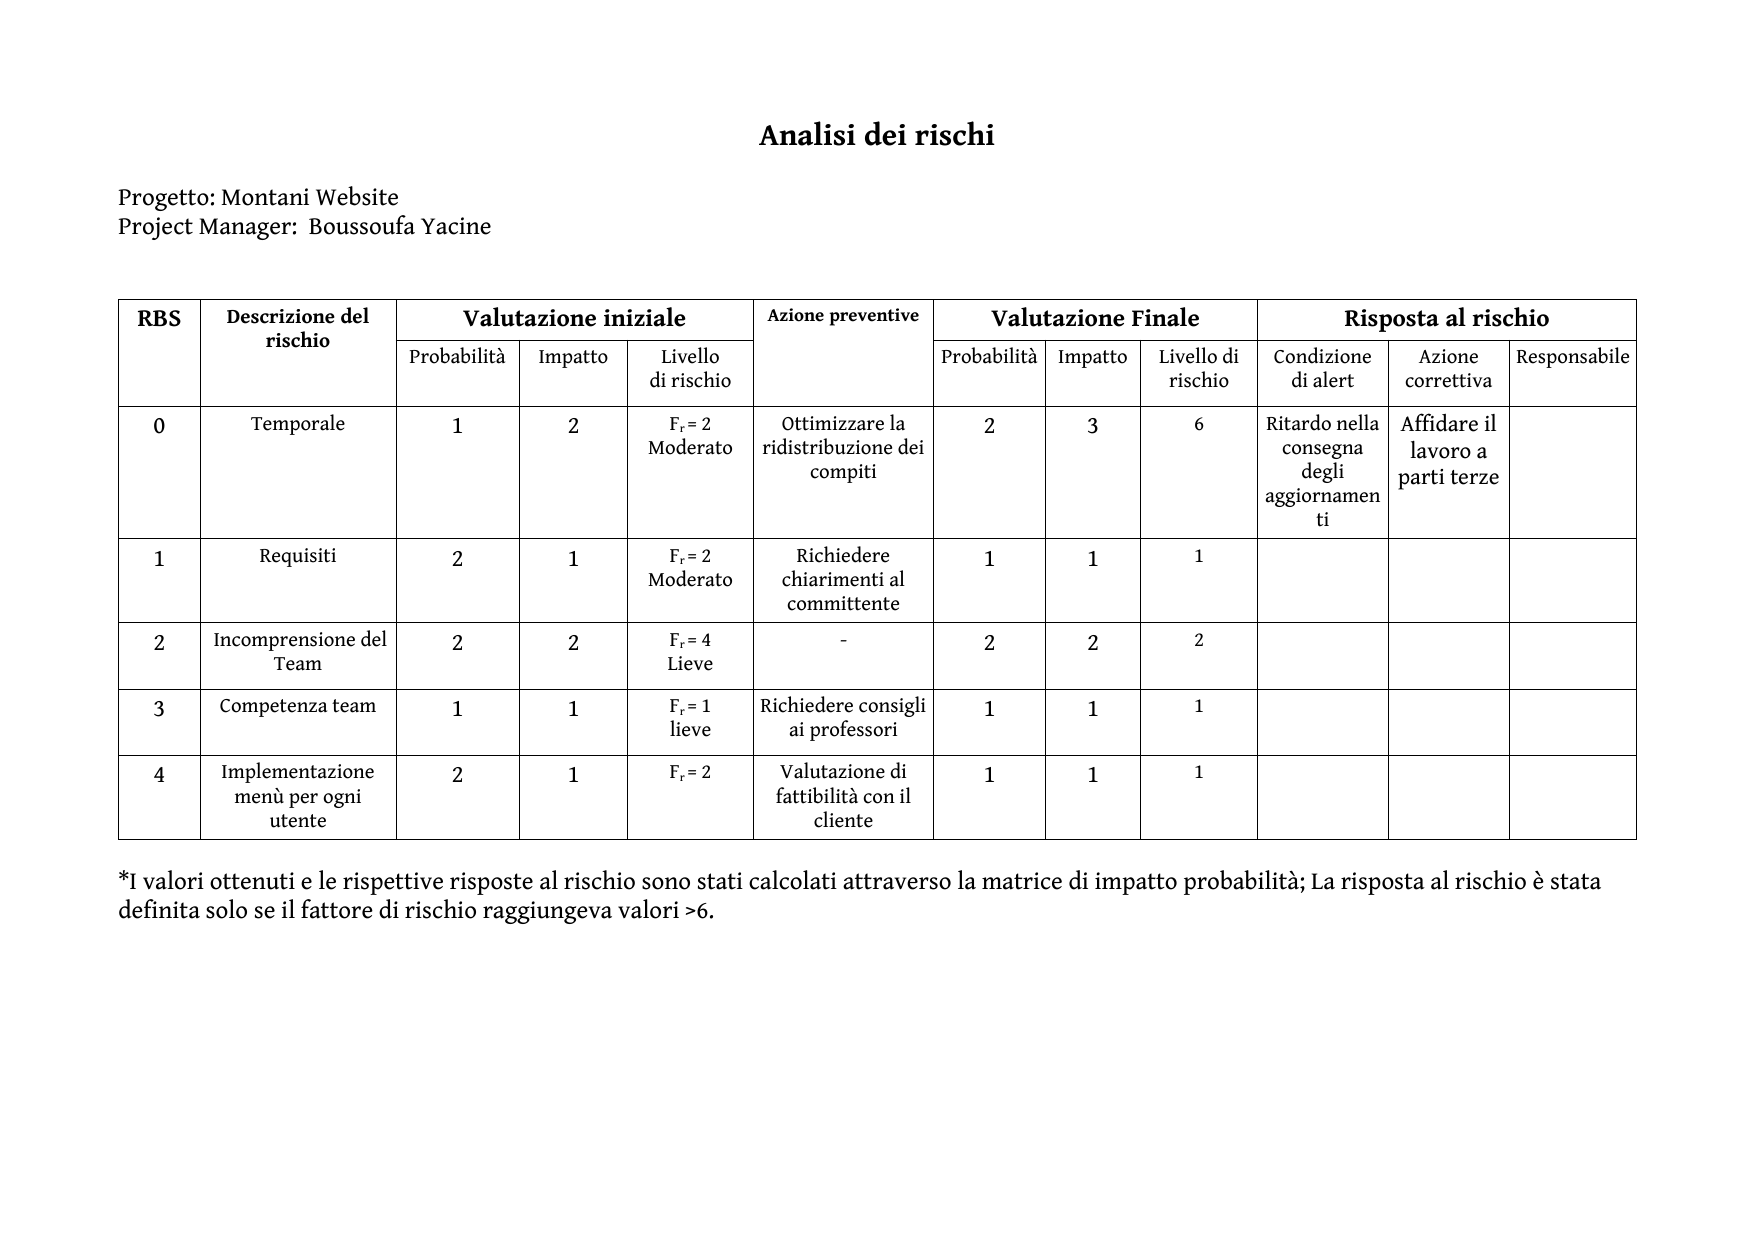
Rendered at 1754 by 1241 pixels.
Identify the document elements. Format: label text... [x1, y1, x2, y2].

table_cell 2 [397, 539, 519, 622]
text Progetto: Montani Website [118, 183, 1636, 212]
text Project Manager: Boussoufa Yacine [118, 212, 1636, 241]
table_header RBS [119, 300, 200, 406]
text *I valori ottenuti e le rispettive risposte al rischio sono stati calcolati attraverso la matrice di impatto probabilità; La risposta al rischio è stata definita solo se il fattore di rischio raggiungeva valori >6. [118, 868, 1636, 926]
table_cell Fr = 4 Lieve [628, 623, 753, 688]
table_cell 1 [1046, 756, 1140, 839]
table_cell [1258, 690, 1388, 755]
table_cell Impatto [1046, 341, 1140, 406]
table_cell Impatto [520, 341, 627, 406]
table_cell 1 [520, 539, 627, 622]
table_cell Fr = 2 Moderato [628, 407, 753, 538]
table_cell 2 [397, 756, 519, 839]
table_cell Affidare il lavoro a parti terze [1389, 407, 1509, 538]
table_cell 1 [520, 756, 627, 839]
table_cell 1 [1141, 690, 1257, 755]
table_cell 1 [520, 690, 627, 755]
table_cell 4 [119, 756, 200, 839]
table_cell Temporale [201, 407, 396, 538]
table_cell [1389, 756, 1509, 839]
table_cell 2 [934, 623, 1045, 688]
table_cell [1510, 539, 1636, 622]
table_cell 0 [119, 407, 200, 538]
table_header Descrizione del rischio [201, 300, 396, 406]
table_header Valutazione Finale [934, 300, 1257, 339]
table_cell [1389, 690, 1509, 755]
table_cell 1 [1141, 756, 1257, 839]
table_cell Livello di rischio [628, 341, 753, 406]
table_cell Fr = 1 lieve [628, 690, 753, 755]
table_cell 2 [1046, 623, 1140, 688]
table_cell 2 [119, 623, 200, 688]
table_cell [1258, 756, 1388, 839]
table_cell Incomprensione del Team [201, 623, 396, 688]
table_cell Responsabile [1510, 341, 1636, 406]
table_cell Fr = 2 [628, 756, 753, 839]
table_cell 2 [520, 623, 627, 688]
table_cell 2 [397, 623, 519, 688]
table_cell [1389, 623, 1509, 688]
table_cell 1 [119, 539, 200, 622]
table_cell [1258, 539, 1388, 622]
table_cell 2 [1141, 623, 1257, 688]
table_header Risposta al rischio [1258, 300, 1636, 339]
table_cell Condizione di alert [1258, 341, 1388, 406]
table_cell [1510, 407, 1636, 538]
table_cell 3 [1046, 407, 1140, 538]
table_cell 1 [934, 690, 1045, 755]
table_cell 1 [1046, 690, 1140, 755]
table_cell [1258, 623, 1388, 688]
text Analisi dei rischi [118, 118, 1636, 154]
table_cell Fr = 2 Moderato [628, 539, 753, 622]
table_cell 1 [1046, 539, 1140, 622]
table_cell Ritardo nella consegna degli aggiornamenti [1258, 407, 1388, 538]
table_cell 2 [934, 407, 1045, 538]
table_cell 3 [119, 690, 200, 755]
table_cell - [754, 623, 933, 688]
table_cell Valutazione di fattibilità con il cliente [754, 756, 933, 839]
table_cell [1510, 756, 1636, 839]
table_cell [1510, 690, 1636, 755]
table_cell 1 [397, 690, 519, 755]
table_cell Probabilità [397, 341, 519, 406]
table_cell 1 [934, 756, 1045, 839]
table_cell 1 [1141, 539, 1257, 622]
table_cell Livello di rischio [1141, 341, 1257, 406]
table_cell [1510, 623, 1636, 688]
table_header Azione preventive [754, 300, 933, 406]
table_cell Probabilità [934, 341, 1045, 406]
table_cell 2 [520, 407, 627, 538]
table_cell [1389, 539, 1509, 622]
table_cell 1 [934, 539, 1045, 622]
table_cell Azione correttiva [1389, 341, 1509, 406]
table_cell Implementazione menù per ogni utente [201, 756, 396, 839]
table_header Valutazione iniziale [397, 300, 753, 339]
table_cell Richiedere consigli ai professori [754, 690, 933, 755]
table_cell Requisiti [201, 539, 396, 622]
table_cell Richiedere chiarimenti al committente [754, 539, 933, 622]
table_cell Competenza team [201, 690, 396, 755]
table_cell 6 [1141, 407, 1257, 538]
table_cell Ottimizzare la ridistribuzione dei compiti [754, 407, 933, 538]
table_cell 1 [397, 407, 519, 538]
